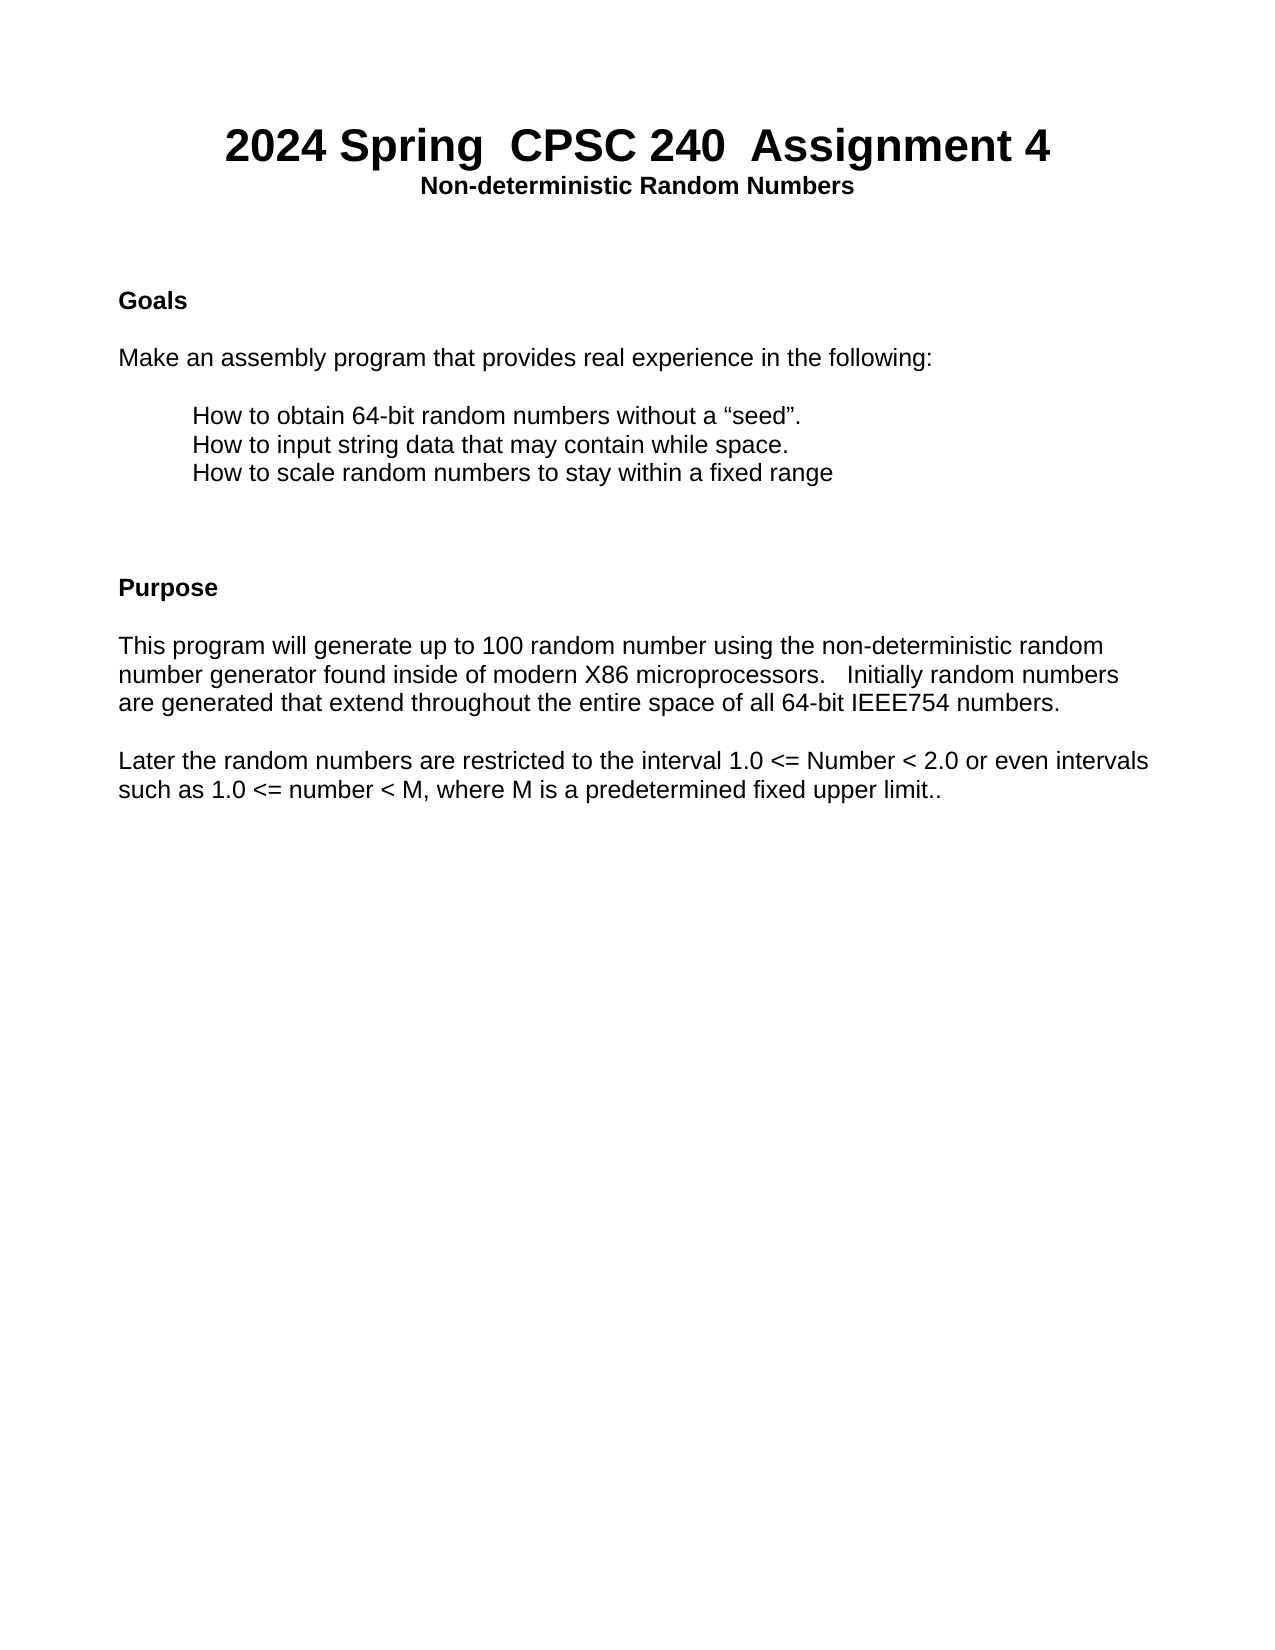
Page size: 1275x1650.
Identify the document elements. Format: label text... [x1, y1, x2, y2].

text Make an assembly program that provides real experience in the following: [118, 343, 1157, 372]
text 2024 Spring CPSC 240 Assignment 4 [118, 118, 1157, 171]
text How to obtain 64-bit random numbers without a “seed”. [118, 401, 1157, 429]
text This program will generate up to 100 random number using the non-deterministic random number generator found inside of modern X86 microprocessors. Initially random numbers are generated that extend throughout the entire space of all 64-bit IEEE754 numbers. [118, 631, 1157, 717]
text Purpose [118, 573, 1157, 602]
text How to input string data that may contain while space. [118, 429, 1157, 458]
text Later the random numbers are restricted to the interval 1.0 <= Number < 2.0 or even intervals such as 1.0 <= number < M, where M is a predetermined fixed upper limit.. [118, 746, 1157, 803]
text Goals [118, 286, 1157, 314]
text Non-deterministic Random Numbers [118, 171, 1157, 199]
text How to scale random numbers to stay within a fixed range [118, 458, 1157, 487]
